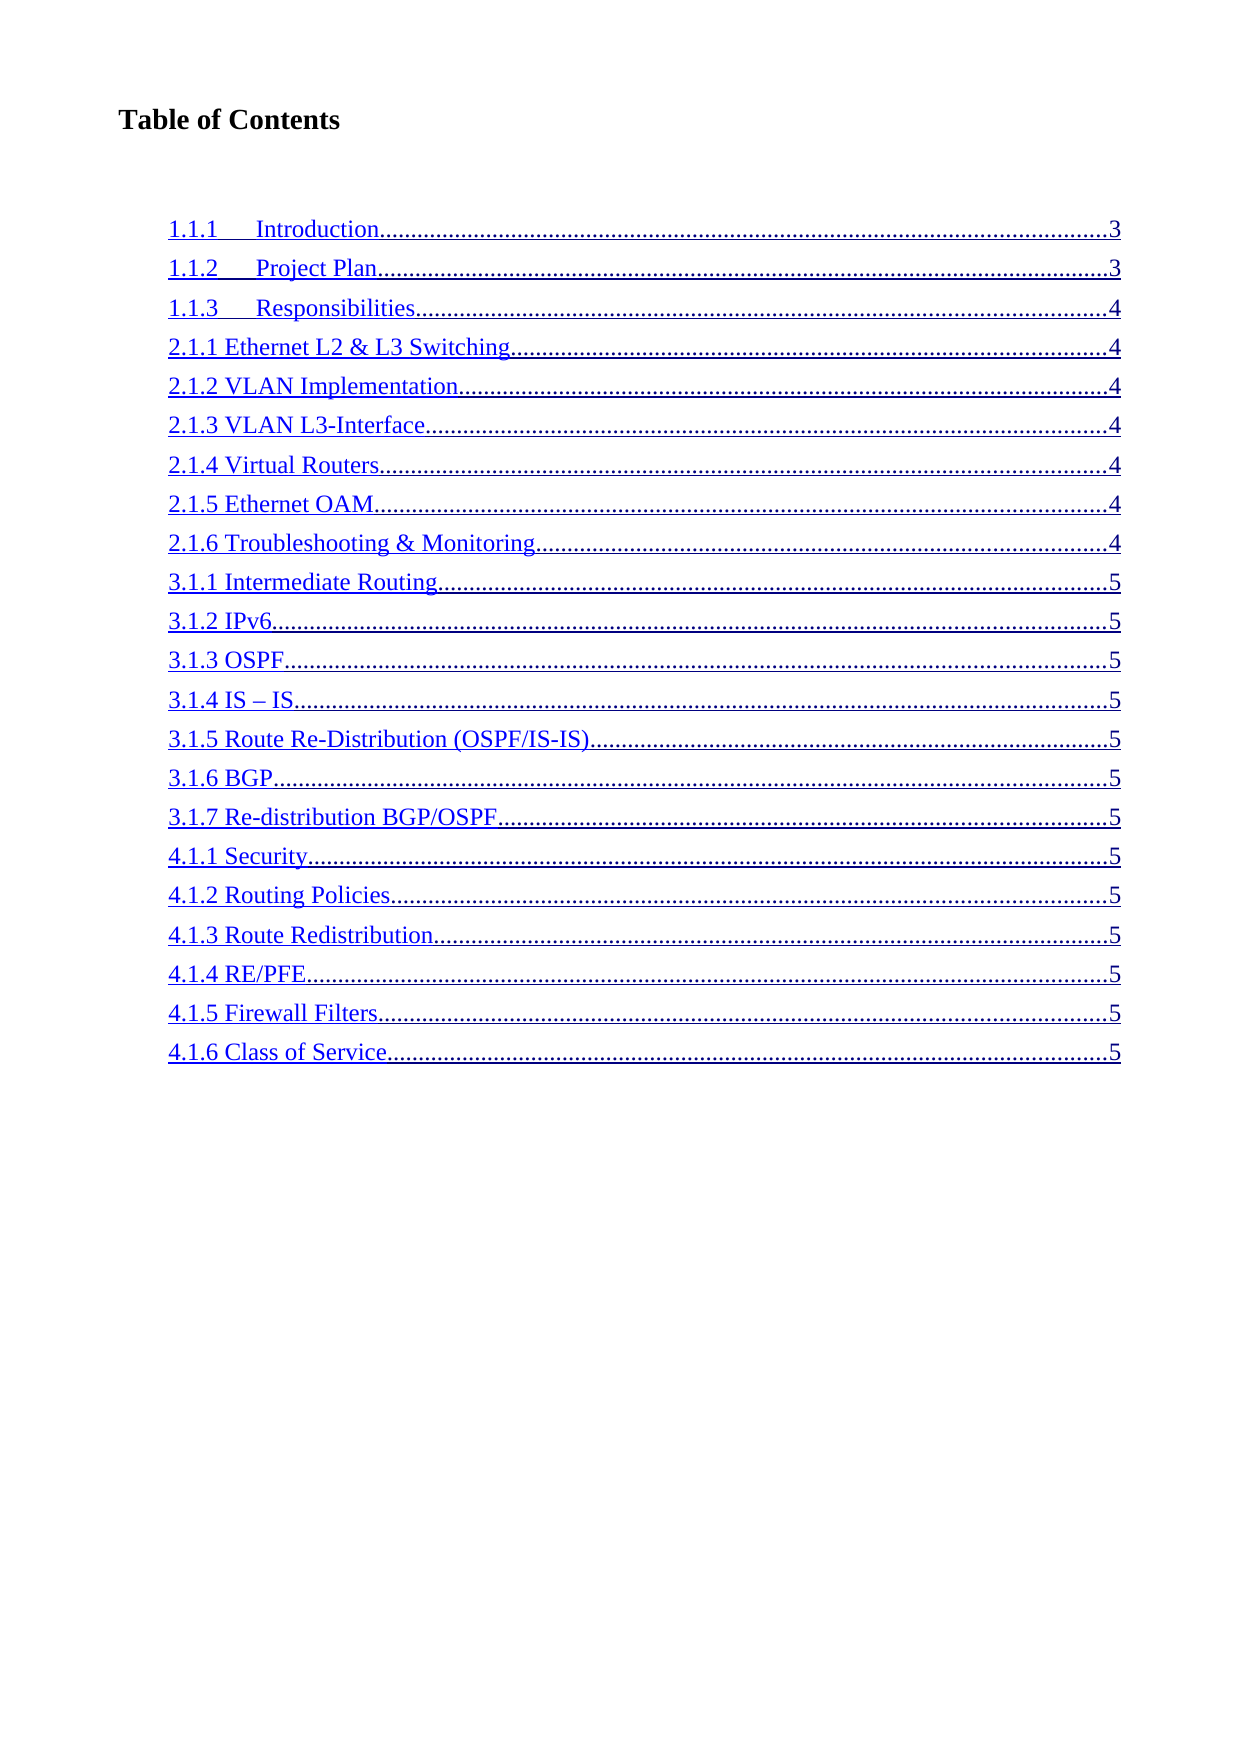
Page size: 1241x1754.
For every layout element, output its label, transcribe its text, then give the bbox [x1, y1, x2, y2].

text 4.1.5 Firewall Filters 5 [168, 998, 1122, 1027]
text Table of Contents [118, 102, 1122, 136]
text 4.1.1 Security 5 [168, 841, 1122, 870]
text 2.1.3 VLAN L3-Interface 4 [168, 411, 1122, 439]
text 3.1.1 Intermediate Routing 5 [168, 567, 1122, 596]
text 4.1.2 Routing Policies 5 [168, 881, 1122, 909]
text 4.1.4 RE/PFE 5 [168, 959, 1122, 988]
text 3.1.7 Re-distribution BGP/OSPF 5 [168, 802, 1122, 831]
text 3.1.6 BGP 5 [168, 763, 1122, 792]
text 1.1.3 Responsibilities 4 [168, 293, 1122, 322]
text 2.1.1 Ethernet L2 & L3 Switching 4 [168, 332, 1122, 361]
text 3.1.4 IS – IS 5 [168, 685, 1122, 713]
text 2.1.5 Ethernet OAM 4 [168, 489, 1122, 518]
text 2.1.4 Virtual Routers 4 [168, 450, 1122, 478]
text 1.1.1 Introduction 3 [168, 214, 1122, 243]
text 1.1.2 Project Plan 3 [168, 253, 1122, 282]
text 2.1.6 Troubleshooting & Monitoring 4 [168, 528, 1122, 557]
text 3.1.3 OSPF 5 [168, 646, 1122, 674]
text 3.1.5 Route Re-Distribution (OSPF/IS-IS) 5 [168, 724, 1122, 753]
text 3.1.2 IPv6 5 [168, 606, 1122, 635]
text 4.1.6 Class of Service 5 [168, 1037, 1122, 1066]
text 2.1.2 VLAN Implementation 4 [168, 371, 1122, 400]
text 4.1.3 Route Redistribution 5 [168, 920, 1122, 948]
